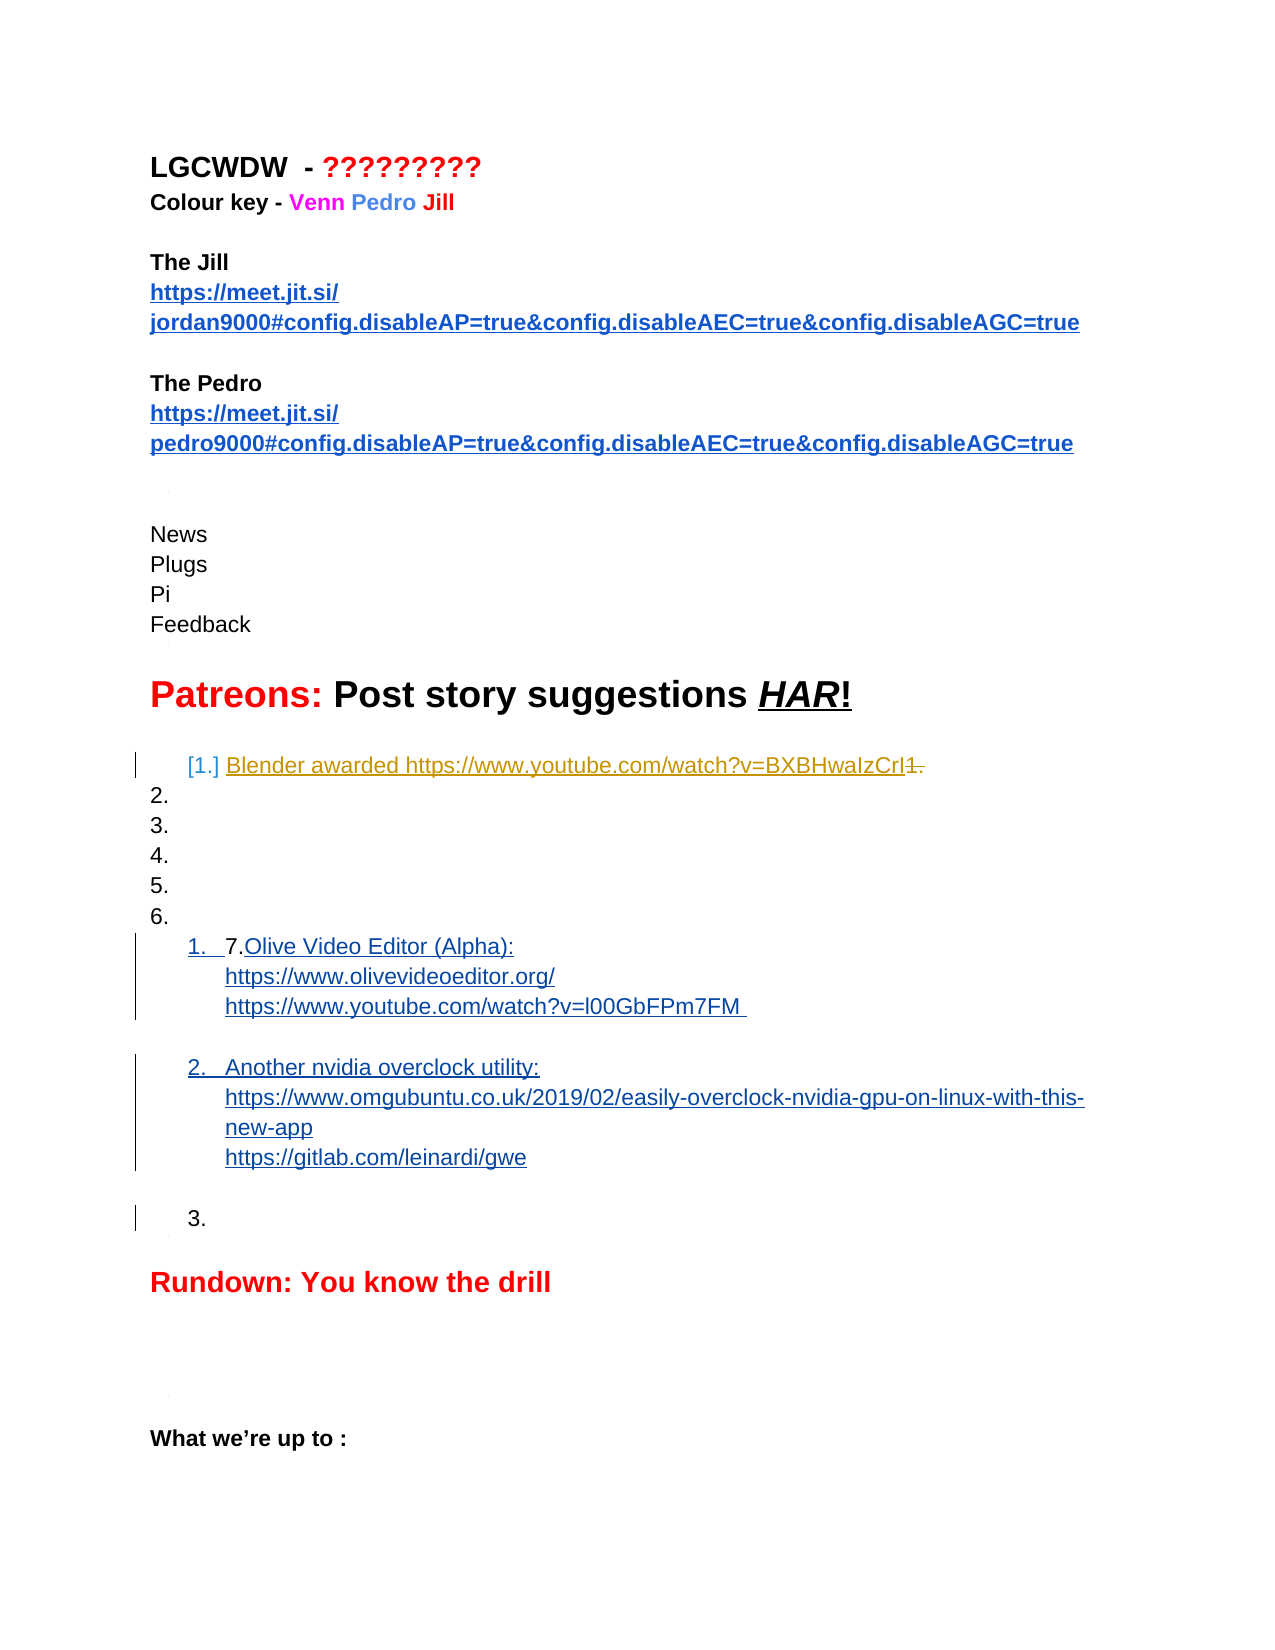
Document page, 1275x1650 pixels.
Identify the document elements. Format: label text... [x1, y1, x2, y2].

text LGCWDW - ????????? [150, 150, 1125, 183]
text News [150, 521, 1125, 547]
text The Pedro [150, 370, 1125, 396]
text Plugs [150, 551, 1125, 577]
text https://meet.jit.si/pedro9000#config.disableAP=true&config.disableAEC=true&config.disableAGC=true [150, 400, 1125, 457]
text 4. [150, 842, 1125, 869]
text 6. [150, 903, 1125, 929]
text 3. [150, 812, 1125, 838]
list Another nvidia overclock utility: https://www.omgubuntu.co.uk/2019/02/easily-overclock-nvidia-gpu-on-linux-with-this-new-app https://gitlab.com/leinardi/gwe [187, 1054, 1125, 1201]
text https://meet.jit.si/jordan9000#config.disableAP=true&config.disableAEC=true&config.disableAGC=true [150, 279, 1125, 336]
text Patreons: Post story suggestions HAR! [150, 672, 1125, 715]
text Pi [150, 581, 1125, 608]
text Feedback [150, 611, 1125, 638]
text What we’re up to : [150, 1424, 1125, 1451]
text 5. [150, 872, 1125, 899]
text 2. [150, 782, 1125, 808]
list 7.Olive Video Editor (Alpha): https://www.olivevideoeditor.org/ https://www.youtube.com/watch?v=l00GbFPm7FM [187, 933, 1125, 1050]
text The Jill [150, 249, 1125, 275]
list Blender awarded https://www.youtube.com/watch?v=BXBHwaIzCrI [187, 752, 1125, 778]
text Rundown: You know the drill [150, 1265, 1125, 1299]
text Colour key - Venn Pedro Jill [150, 188, 1125, 215]
